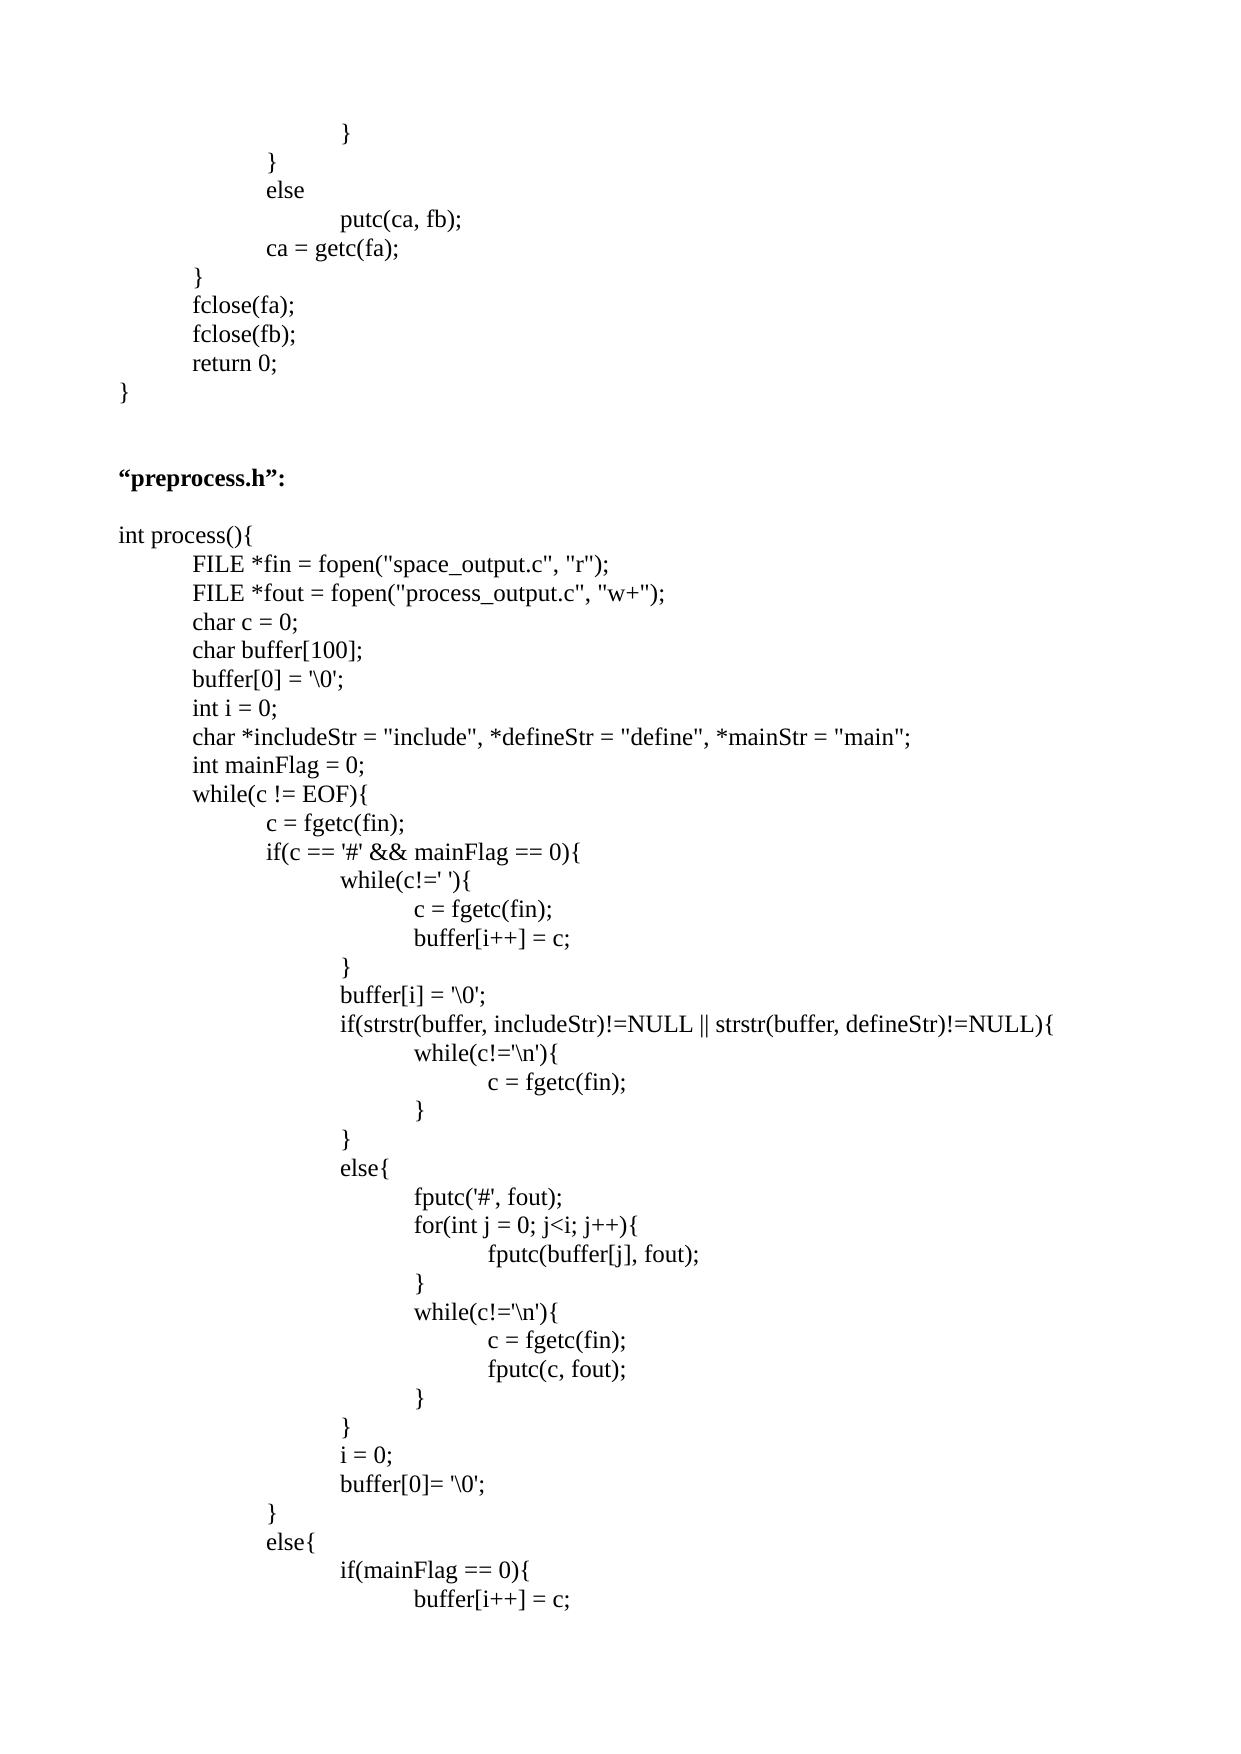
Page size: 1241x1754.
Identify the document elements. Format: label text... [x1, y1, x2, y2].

text else{ [118, 1527, 1122, 1556]
text } [118, 952, 1122, 981]
text } [118, 377, 1122, 406]
text FILE *fin = fopen("space_output.c", "r"); [118, 549, 1122, 578]
text } [118, 1383, 1122, 1412]
text } [118, 118, 1122, 147]
text } [118, 147, 1122, 176]
text “preprocess.h”: [118, 463, 1122, 492]
text c = fgetc(fin); [118, 894, 1122, 923]
text buffer[i] = '\0'; [118, 981, 1122, 1009]
text if(strstr(buffer, includeStr)!=NULL || strstr(buffer, defineStr)!=NULL){ [118, 1009, 1122, 1038]
text } [118, 262, 1122, 291]
text fputc(c, fout); [118, 1354, 1122, 1383]
text buffer[i++] = c; [118, 1584, 1122, 1613]
text } [118, 1124, 1122, 1153]
text for(int j = 0; j<i; j++){ [118, 1211, 1122, 1239]
text return 0; [118, 348, 1122, 377]
text } [118, 1268, 1122, 1297]
text FILE *fout = fopen("process_output.c", "w+"); [118, 578, 1122, 607]
text buffer[0] = '\0'; [118, 664, 1122, 693]
text putc(ca, fb); [118, 204, 1122, 233]
text while(c!='\n'){ [118, 1038, 1122, 1067]
text char c = 0; [118, 607, 1122, 636]
text int process(){ [118, 521, 1122, 549]
text while(c!=' '){ [118, 866, 1122, 894]
text fputc(buffer[j], fout); [118, 1239, 1122, 1268]
text i = 0; [118, 1441, 1122, 1469]
text c = fgetc(fin); [118, 1326, 1122, 1354]
text char *includeStr = "include", *defineStr = "define", *mainStr = "main"; [118, 722, 1122, 751]
text fputc('#', fout); [118, 1182, 1122, 1211]
text buffer[i++] = c; [118, 923, 1122, 952]
text else{ [118, 1153, 1122, 1182]
text } [118, 1096, 1122, 1124]
text } [118, 1412, 1122, 1441]
text c = fgetc(fin); [118, 1067, 1122, 1096]
text fclose(fa); [118, 291, 1122, 319]
text char buffer[100]; [118, 636, 1122, 664]
text ca = getc(fa); [118, 233, 1122, 262]
text else [118, 176, 1122, 204]
text while(c != EOF){ [118, 779, 1122, 808]
text while(c!='\n'){ [118, 1297, 1122, 1326]
text fclose(fb); [118, 319, 1122, 348]
text c = fgetc(fin); [118, 808, 1122, 837]
text } [118, 1498, 1122, 1527]
text int mainFlag = 0; [118, 751, 1122, 779]
text if(mainFlag == 0){ [118, 1556, 1122, 1584]
text buffer[0]= '\0'; [118, 1469, 1122, 1498]
text if(c == '#' && mainFlag == 0){ [118, 837, 1122, 866]
text int i = 0; [118, 693, 1122, 722]
